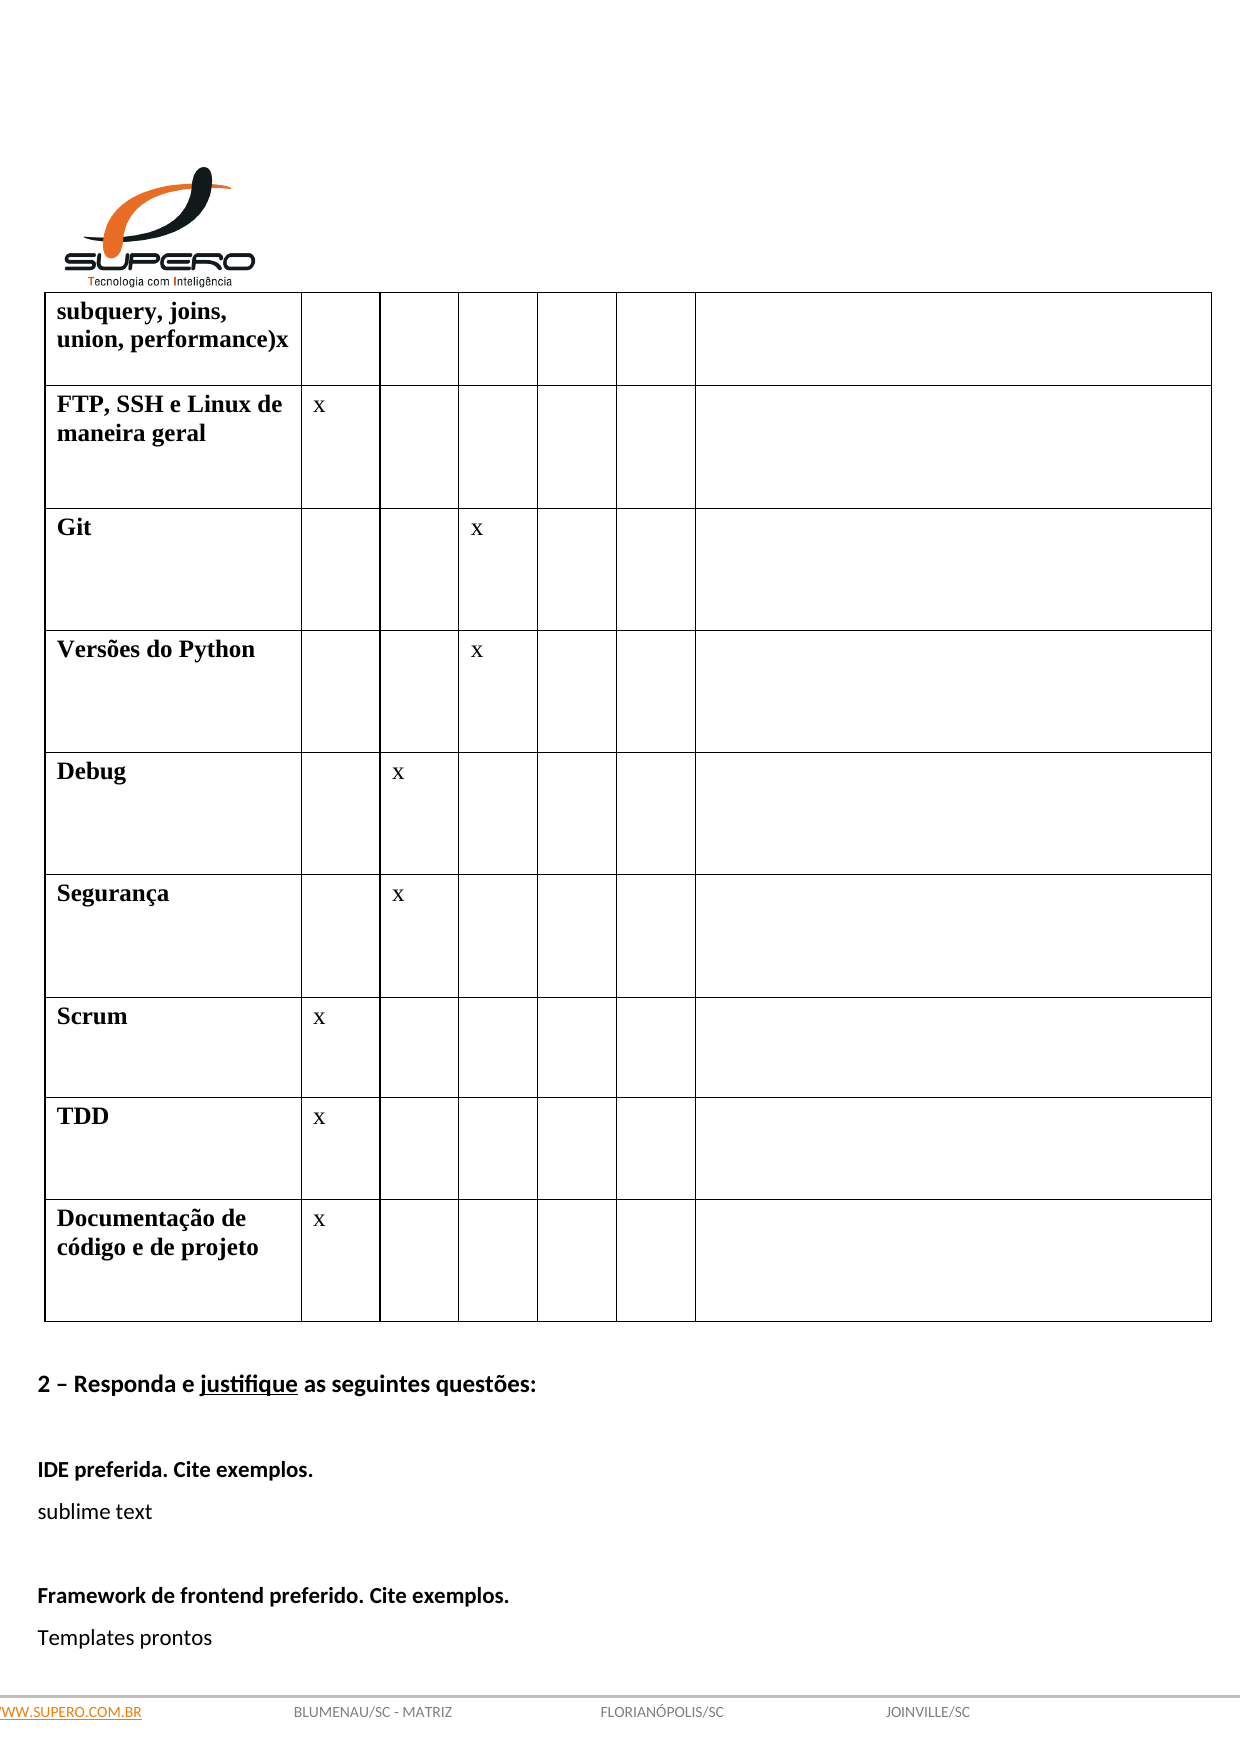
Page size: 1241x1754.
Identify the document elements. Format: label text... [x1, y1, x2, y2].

table_cell [696, 509, 1211, 630]
table_cell [381, 1098, 458, 1199]
table_cell x [459, 631, 537, 752]
table_cell x [302, 998, 379, 1097]
table_cell [617, 293, 695, 385]
table_cell [696, 1200, 1211, 1321]
text 2 – Responda e justifique as seguintes questões: [37, 1368, 1165, 1398]
picture [57, 162, 262, 292]
table_cell [302, 631, 379, 752]
table_cell Git [46, 509, 301, 630]
table_cell [617, 509, 695, 630]
table_cell [381, 293, 458, 385]
text sublime text [37, 1497, 1165, 1567]
table_cell [696, 753, 1211, 874]
table_cell Versões do Python [46, 631, 301, 752]
table_cell [538, 875, 616, 997]
table_cell [302, 753, 379, 874]
table_cell [459, 1200, 537, 1321]
table_cell [617, 631, 695, 752]
table_cell [538, 998, 616, 1097]
table_cell [617, 875, 695, 997]
table_cell [617, 1200, 695, 1321]
table_cell FTP, SSH e Linux de maneira geral [46, 386, 301, 507]
table_cell [381, 998, 458, 1097]
table_cell [538, 753, 616, 874]
table_cell [617, 753, 695, 874]
table_cell [696, 631, 1211, 752]
table_cell [538, 1098, 616, 1199]
table_cell [459, 293, 537, 385]
table_cell [617, 1098, 695, 1199]
table_cell [538, 509, 616, 630]
text IDE preferida. Cite exemplos. [37, 1456, 1165, 1483]
table_cell Segurança [46, 875, 301, 997]
table_cell subquery, joins, union, performance)x [46, 293, 301, 385]
table_cell [696, 998, 1211, 1097]
table_cell x [302, 386, 379, 507]
table_cell TDD [46, 1098, 301, 1199]
table_cell x [381, 875, 458, 997]
table_cell [381, 631, 458, 752]
table_cell [459, 753, 537, 874]
table_cell [696, 386, 1211, 507]
table_cell [302, 875, 379, 997]
table_cell [302, 293, 379, 385]
table_cell [538, 386, 616, 507]
table_cell [696, 1098, 1211, 1199]
table_cell Scrum [46, 998, 301, 1097]
table_cell [538, 1200, 616, 1321]
table_cell [538, 293, 616, 385]
table_cell [696, 875, 1211, 997]
table_cell [617, 998, 695, 1097]
table_cell [381, 1200, 458, 1321]
table_cell [459, 1098, 537, 1199]
table_cell x [302, 1098, 379, 1199]
table_cell [459, 875, 537, 997]
text Framework de frontend preferido. Cite exemplos. [37, 1581, 1165, 1609]
table_cell [459, 386, 537, 507]
table_cell x [459, 509, 537, 630]
table_cell [459, 998, 537, 1097]
table_cell [696, 293, 1211, 385]
table_cell [538, 631, 616, 752]
table_cell Documentação de código e de projeto [46, 1200, 301, 1321]
table_cell [381, 509, 458, 630]
table_cell x [302, 1200, 379, 1321]
table_cell [302, 509, 379, 630]
table_cell Debug [46, 753, 301, 874]
table_cell x [381, 753, 458, 874]
table_cell [617, 386, 695, 507]
text Templates prontos [37, 1623, 1165, 1651]
table_cell [381, 386, 458, 507]
